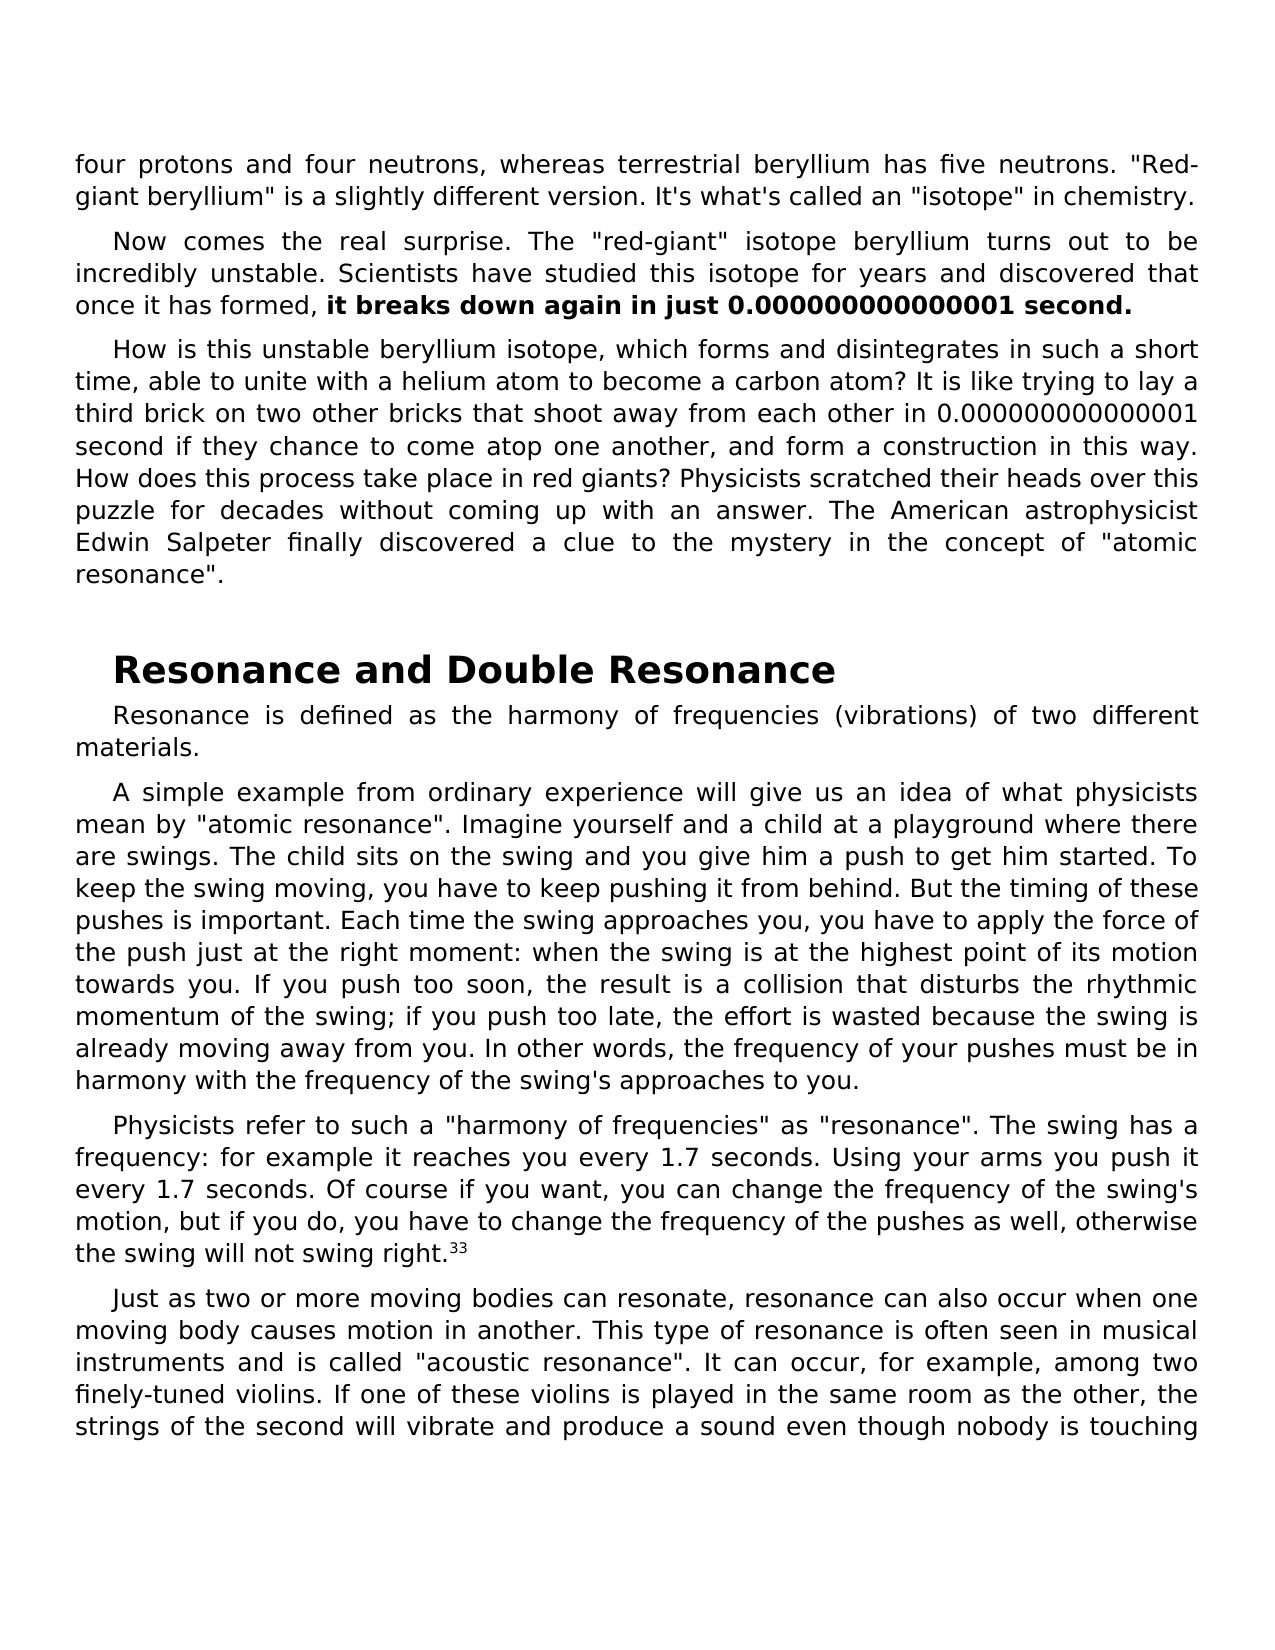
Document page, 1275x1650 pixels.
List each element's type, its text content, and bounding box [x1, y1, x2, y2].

text Resonance is defined as the harmony of frequencies (vibrations) of two different materials. [75, 701, 1200, 762]
text How is this unstable beryllium isotope, which forms and disintegrates in such a short time, able to unite with a helium atom to become a carbon atom? It is like trying to lay a third brick on two other bricks that shoot away from each other in 0.000000000000001 second if they chance to come atop one another, and form a construction in this way. How does this process take place in red giants? Physicists scratched their heads over this puzzle for decades without coming up with an answer. The American astrophysicist Edwin Salpeter finally discovered a clue to the mystery in the concept of "atomic resonance". [75, 335, 1200, 589]
text Physicists refer to such a "harmony of frequencies" as "resonance". The swing has a frequency: for example it reaches you every 1.7 seconds. Using your arms you push it every 1.7 seconds. Of course if you want, you can change the frequency of the swing's motion, but if you do, you have to change the frequency of the pushes as well, otherwise the swing will not swing right.33 [75, 1111, 1200, 1269]
text Now comes the real surprise. The "red-giant" isotope beryllium turns out to be incredibly unstable. Scientists have studied this isotope for years and discovered that once it has formed, it breaks down again in just 0.000000000000001 second. [75, 227, 1200, 320]
text four protons and four neutrons, whereas terrestrial beryllium has five neutrons. "Red-giant beryllium" is a slightly different version. It's what's called an "isotope" in chemistry. [75, 150, 1200, 211]
text A simple example from ordinary experience will give us an idea of what physicists mean by "atomic resonance". Imagine yourself and a child at a playground where there are swings. The child sits on the swing and you give him a push to get him started. To keep the swing moving, you have to keep pushing it from behind. But the timing of these pushes is important. Each time the swing approaches you, you have to apply the force of the push just at the right moment: when the swing is at the highest point of its motion towards you. If you push too soon, the result is a collision that disturbs the rhythmic momentum of the swing; if you push too late, the effort is wasted because the swing is already moving away from you. In other words, the frequency of your pushes must be in harmony with the frequency of the swing's approaches to you. [75, 778, 1200, 1096]
text Just as two or more moving bodies can resonate, resonance can also occur when one moving body causes motion in another. This type of resonance is often seen in musical instruments and is called "acoustic resonance". It can occur, for example, among two finely-tuned violins. If one of these violins is played in the same room as the other, the strings of the second will vibrate and produce a sound even though nobody is touching [75, 1284, 1200, 1442]
subtitle Resonance and Double Resonance [112, 649, 1200, 693]
